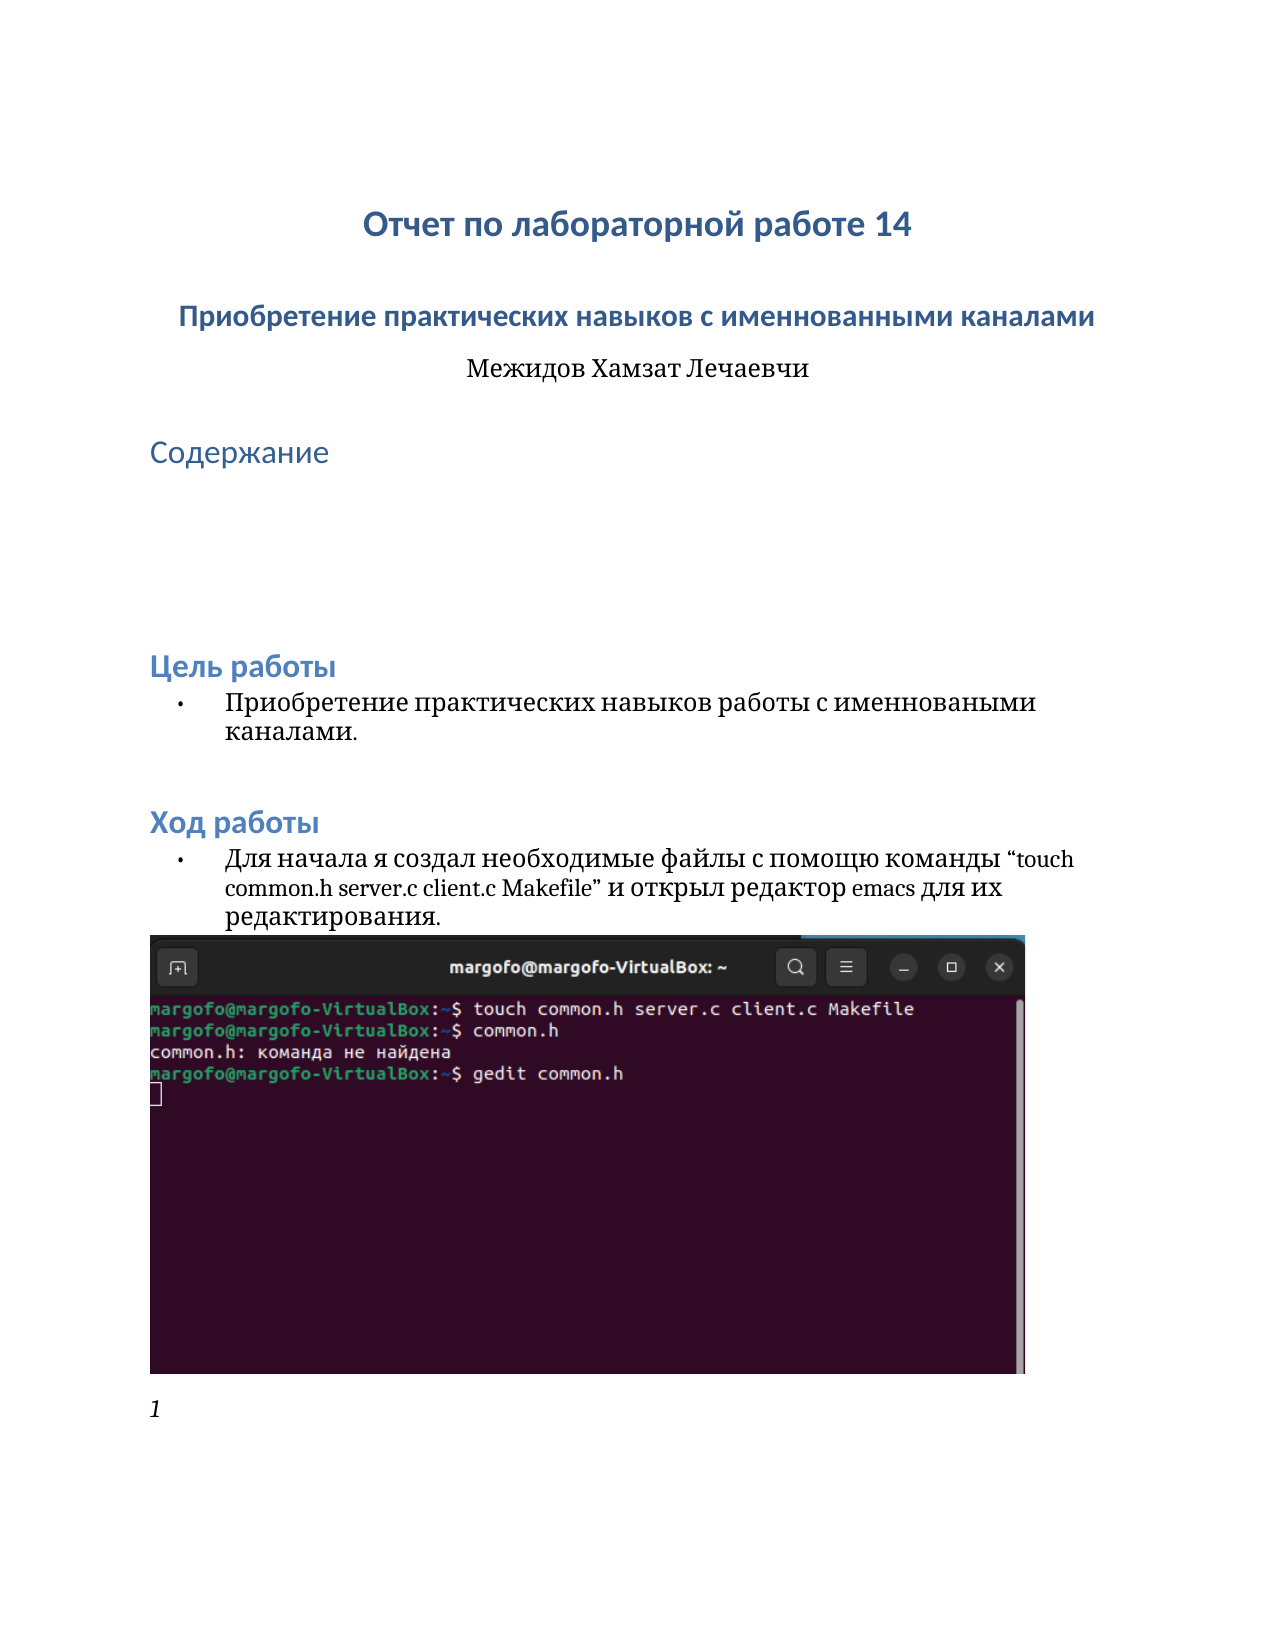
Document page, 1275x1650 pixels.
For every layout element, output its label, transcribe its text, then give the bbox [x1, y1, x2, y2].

subtitle Цель работы [150, 645, 1125, 686]
list Приобретение практических навыков работы с именноваными каналами. [175, 689, 1125, 747]
subtitle Ход работы [150, 801, 1125, 841]
text Межидов Хамзат Лечаевчи [150, 355, 1125, 383]
text Содержание [150, 431, 1125, 472]
text 1 [150, 1395, 1125, 1423]
list Для начала я создал необходимые файлы с помощю команды “touch common.h server.c client.c Makefile” и открыл редактор emacs для их редактирования. [175, 845, 1125, 931]
text Приобретение практических навыков с именнованными каналами [150, 296, 1125, 334]
text Отчет по лабораторной работе 14 [150, 200, 1125, 246]
